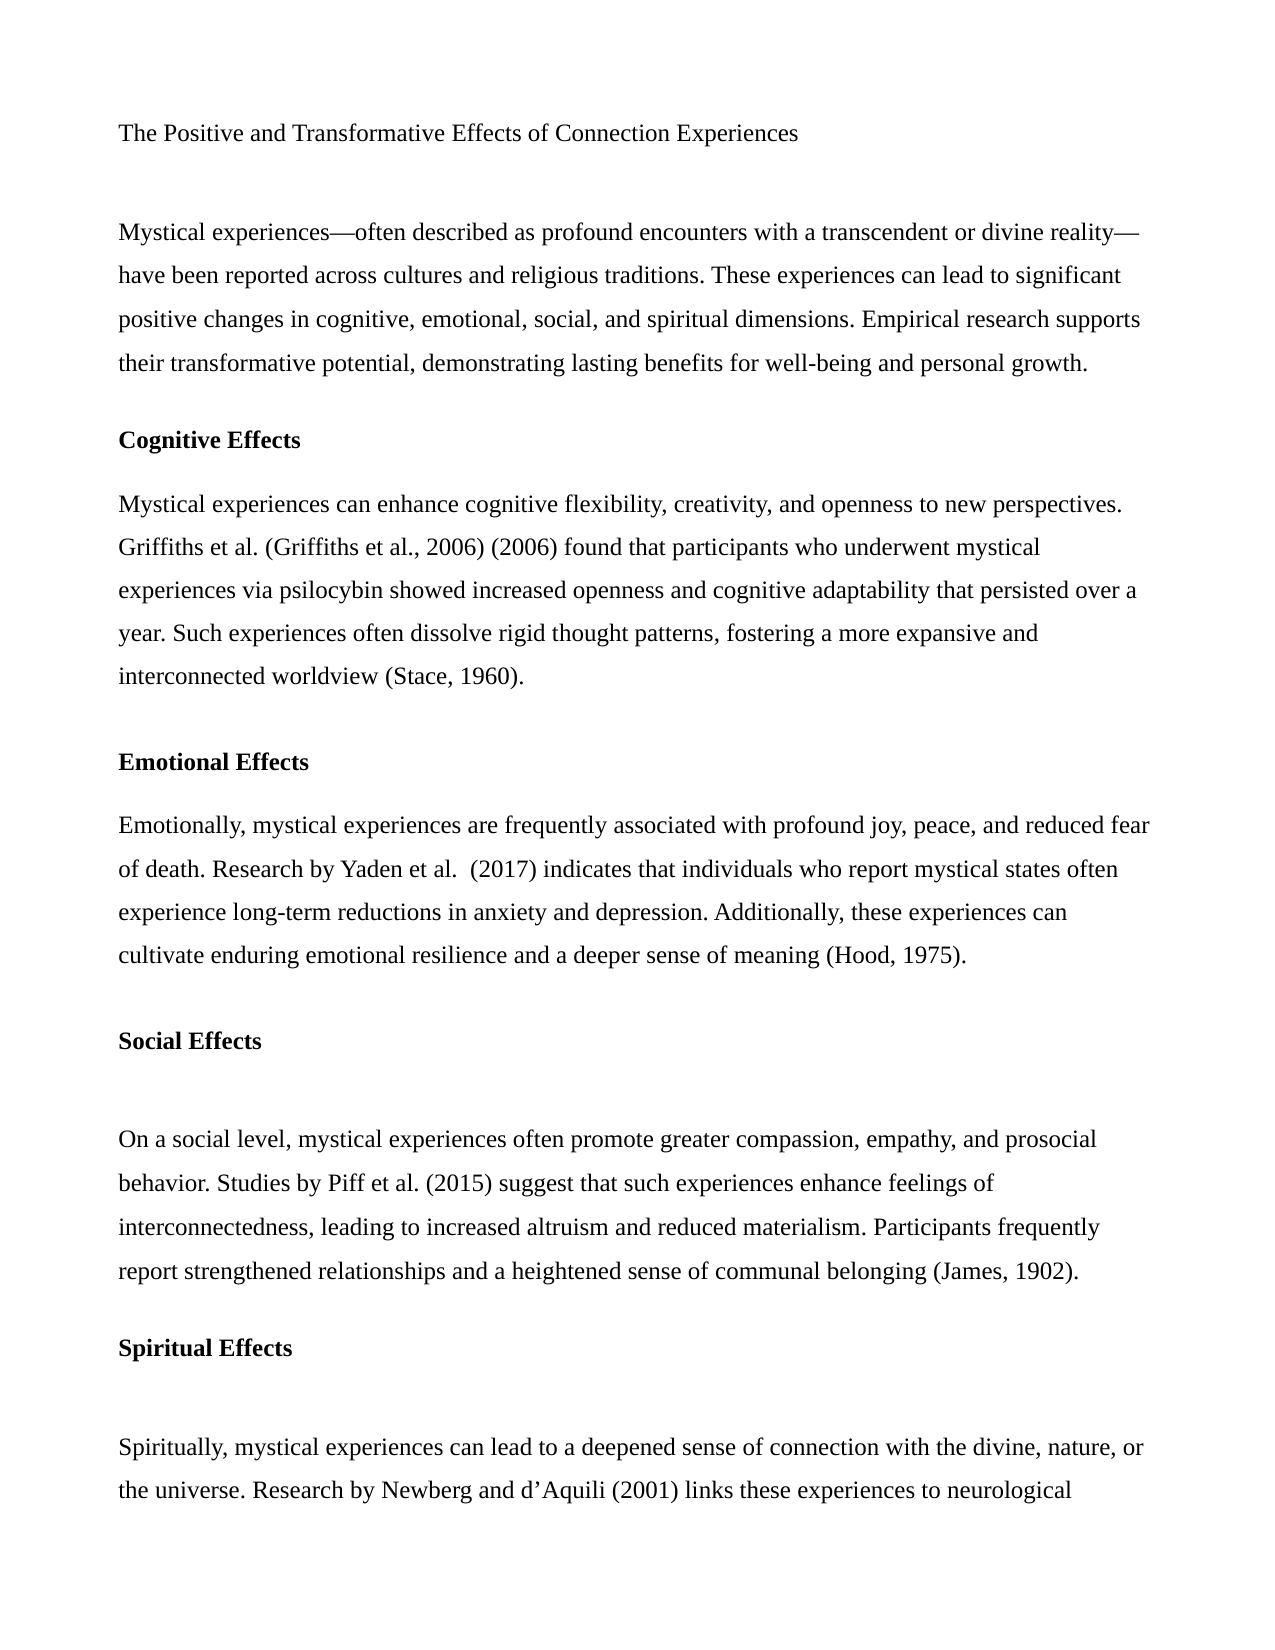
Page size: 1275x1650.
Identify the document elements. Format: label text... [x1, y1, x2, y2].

subtitle Emotional Effects [118, 747, 1157, 776]
text Mystical experiences—often described as profound encounters with a transcendent or divine reality—have been reported across cultures and religious traditions. These experiences can lead to significant positive changes in cognitive, emotional, social, and spiritual dimensions. Empirical research supports their transformative potential, demonstrating lasting benefits for well-being and personal growth. [118, 202, 1157, 377]
text Spiritually, mystical experiences can lead to a deepened sense of connection with the divine, nature, or the universe. Research by Newberg and d’Aquili (2001) links these experiences to neurological [118, 1417, 1157, 1504]
text Mystical experiences can enhance cognitive flexibility, creativity, and openness to new perspectives. Griffiths et al. (Griffiths et al., 2006) (2006) found that participants who underwent mystical experiences via psilocybin showed increased openness and cognitive adaptability that persisted over a year. Such experiences often dissolve rigid thought patterns, fostering a more expansive and interconnected worldview (Stace, 1960). [118, 489, 1157, 690]
text On a social level, mystical experiences often promote greater compassion, empathy, and prosocial behavior. Studies by Piff et al. (2015) suggest that such experiences enhance feelings of interconnectedness, leading to increased altruism and reduced materialism. Participants frequently report strengthened relationships and a heightened sense of communal belonging (James, 1902). [118, 1109, 1157, 1284]
subtitle The Positive and Transformative Effects of Connection Experiences [118, 118, 1157, 147]
subtitle Spiritual Effects [118, 1333, 1157, 1362]
subtitle Cognitive Effects [118, 425, 1157, 454]
subtitle Social Effects [118, 1026, 1157, 1054]
text Emotionally, mystical experiences are frequently associated with profound joy, peace, and reduced fear of death. Research by Yaden et al. (2017) indicates that individuals who report mystical states often experience long-term reductions in anxiety and depression. Additionally, these experiences can cultivate enduring emotional resilience and a deeper sense of meaning (Hood, 1975). [118, 811, 1157, 969]
